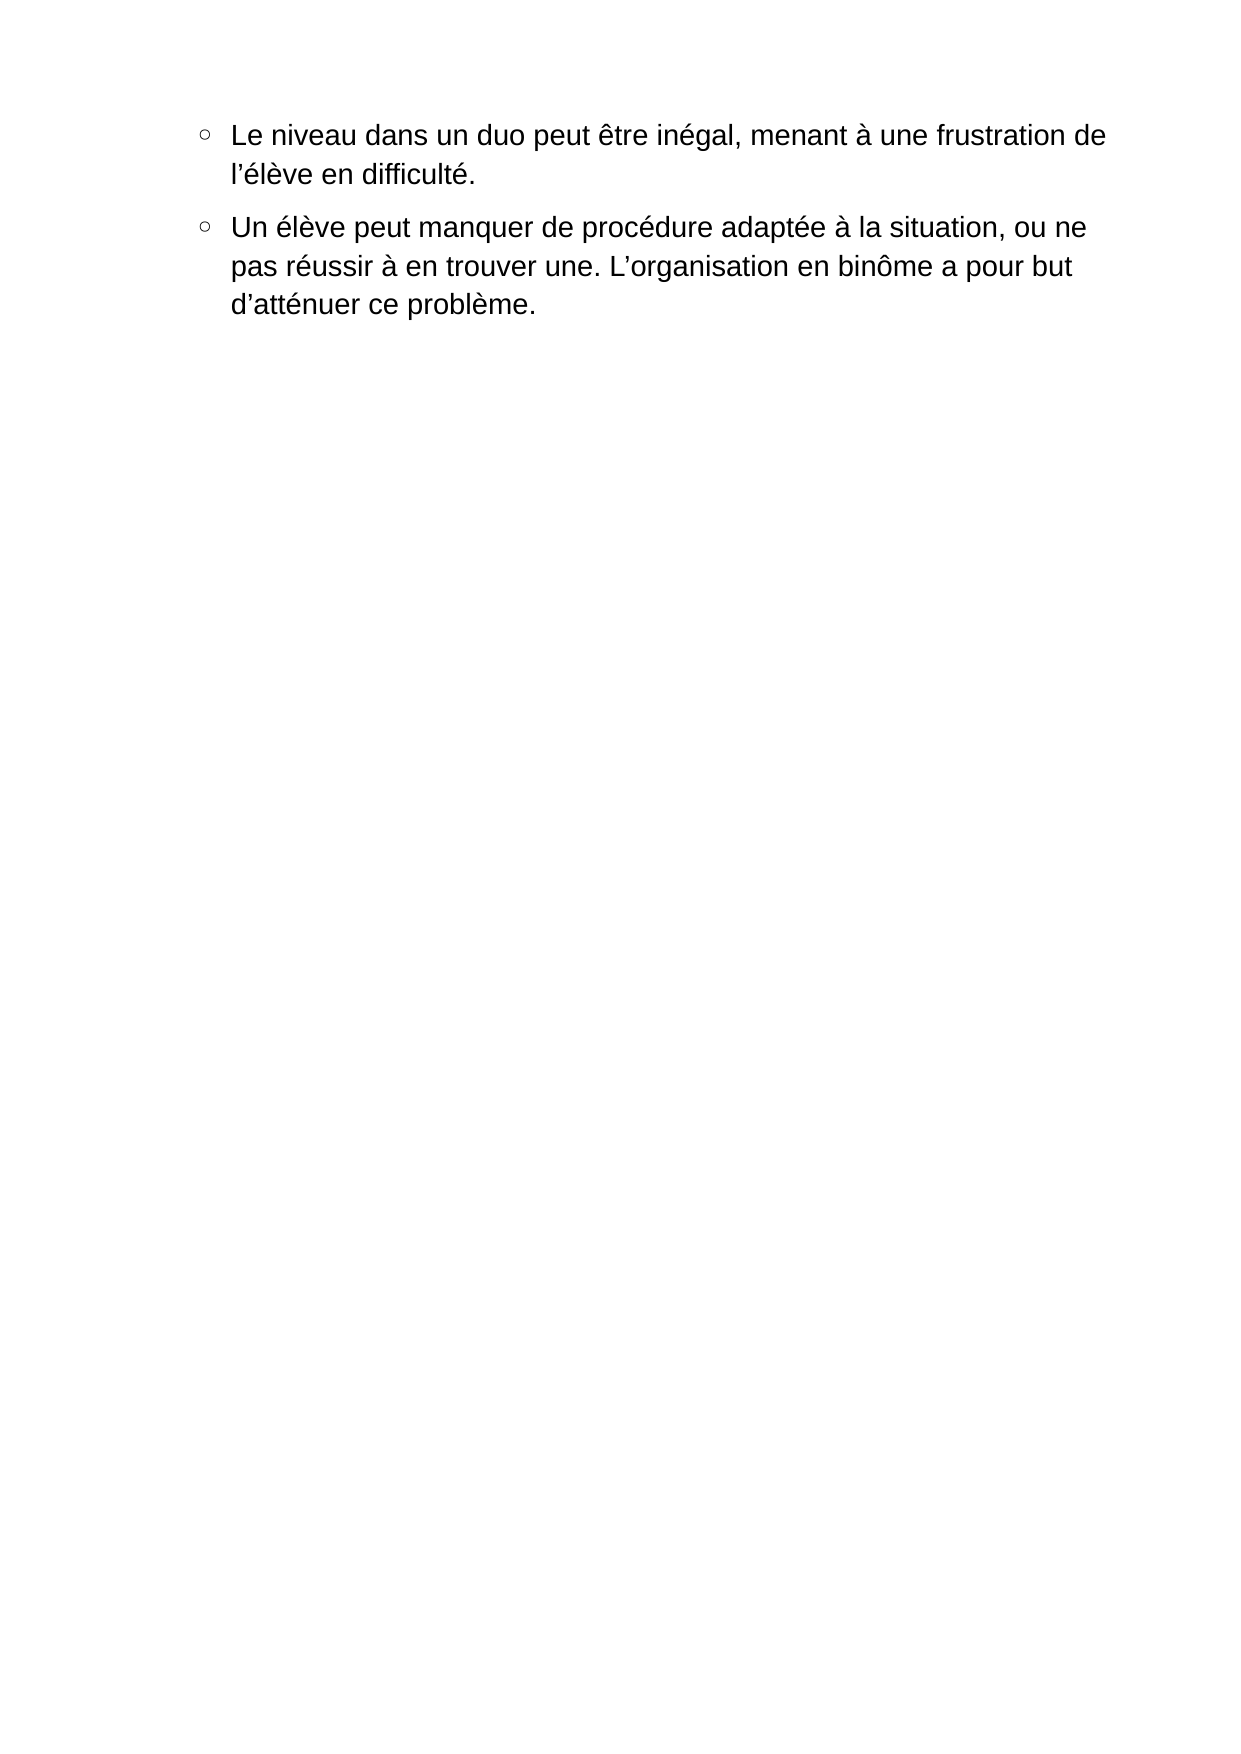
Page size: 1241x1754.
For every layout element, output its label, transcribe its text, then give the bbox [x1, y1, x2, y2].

list Un élève peut manquer de procédure adaptée à la situation, ou ne pas réussir à en trouver une. L’organisation en binôme a pour but d’atténuer ce problème. [193, 210, 1122, 321]
list Le niveau dans un duo peut être inégal, menant à une frustration de l’élève en difficulté. [193, 118, 1122, 190]
